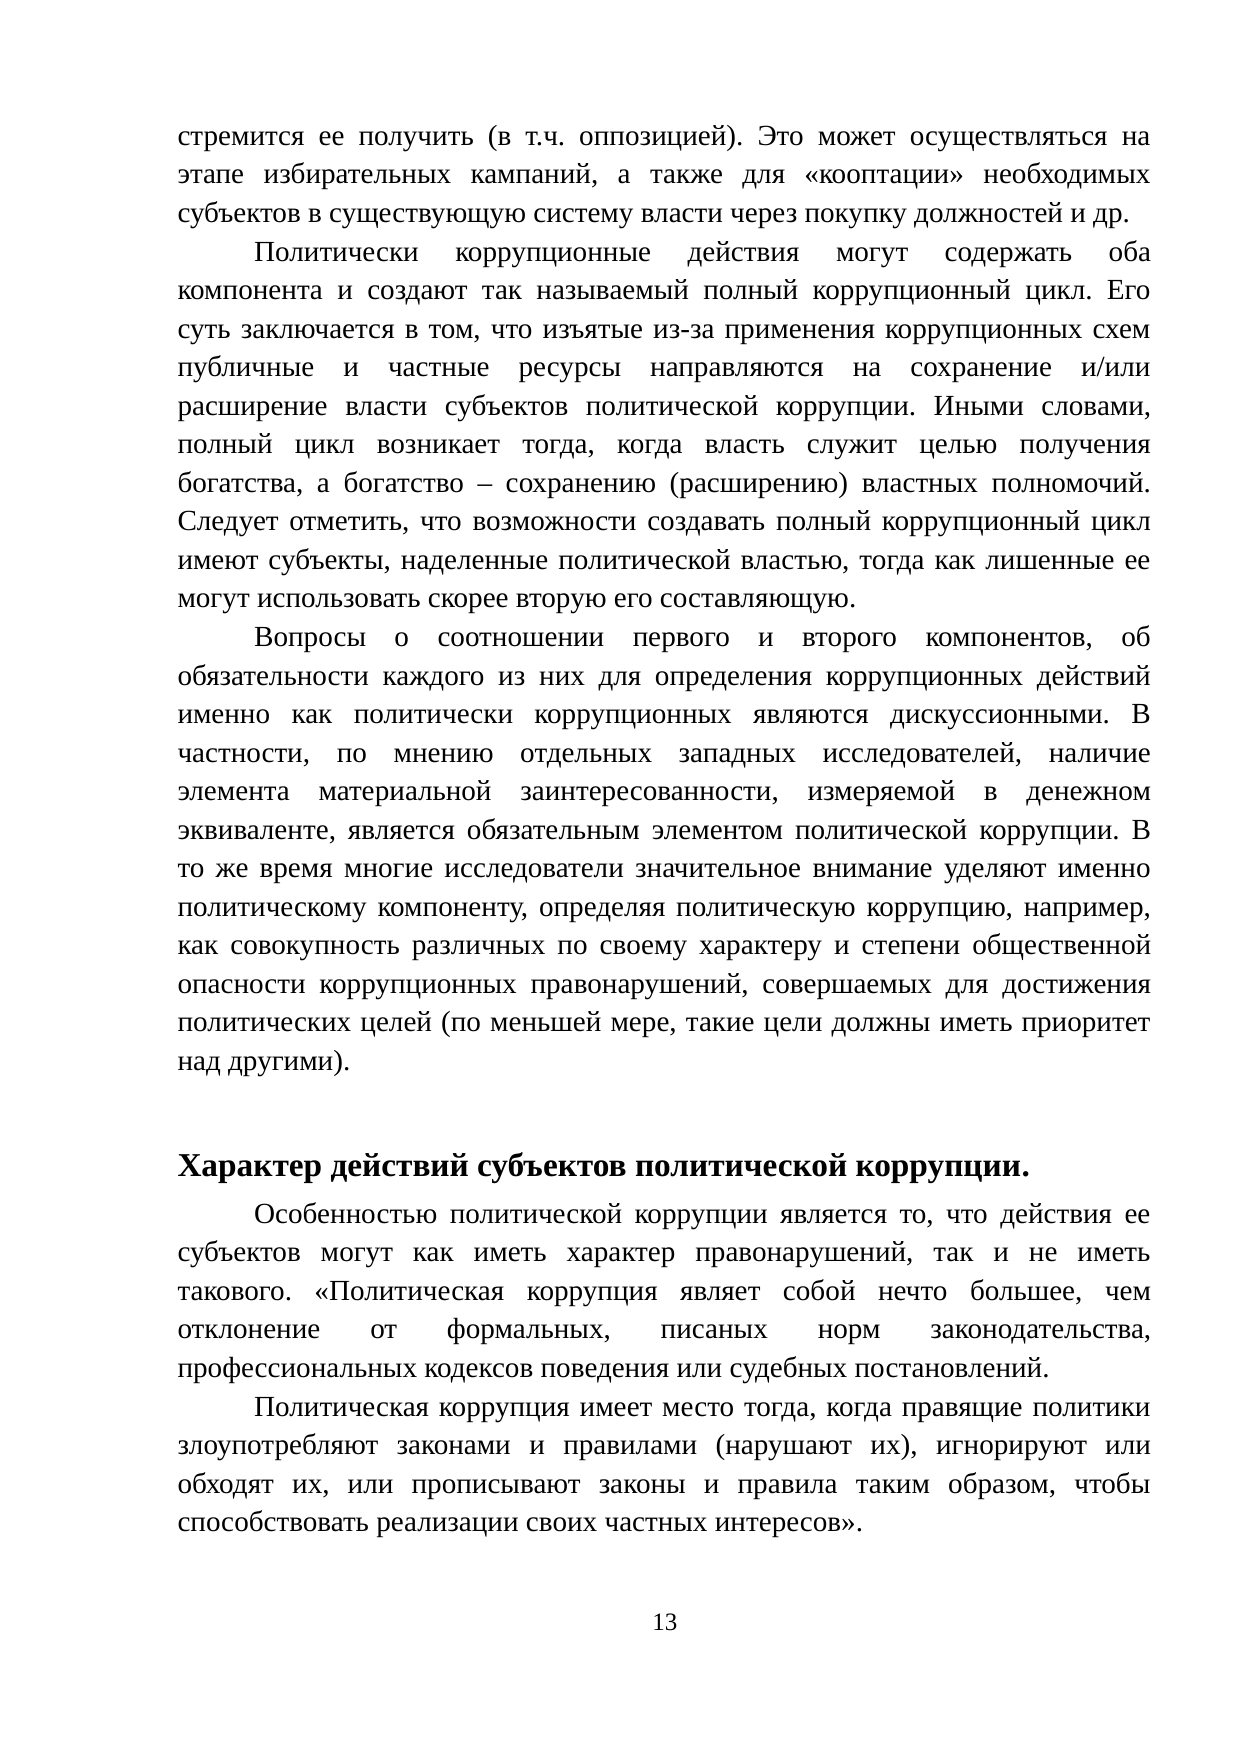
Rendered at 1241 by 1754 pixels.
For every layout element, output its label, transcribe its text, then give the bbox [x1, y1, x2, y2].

text Особенностью политической коррупции является то, что действия ее субъектов могут как иметь характер правонарушений, так и не иметь такового. «Политическая коррупция являет собой нечто большее, чем отклонение от формальных, писаных норм законодательства, профессиональных кодексов поведения или судебных постановлений. [177, 1196, 1152, 1384]
text Вопросы о соотношении первого и второго компонентов, об обязательности каждого из них для определения коррупционных действий именно как политически коррупционных являются дискуссионными. В частности, по мнению отдельных западных исследователей, наличие элемента материальной заинтересованности, измеряемой в денежном эквиваленте, является обязательным элементом политической коррупции. В то же время многие исследователи значительное внимание уделяют именно политическому компоненту, определяя политическую коррупцию, например, как совокупность различных по своему характеру и степени общественной опасности коррупционных правонарушений, совершаемых для достижения политических целей (по меньшей мере, такие цели должны иметь приоритет над другими). [177, 619, 1152, 1077]
text Политическая коррупция имеет место тогда, когда правящие политики злоупотребляют законами и правилами (нарушают их), игнорируют или обходят их, или прописывают законы и правила таким образом, чтобы способствовать реализации своих частных интересов». [177, 1389, 1152, 1538]
subtitle Характер действий субъектов политической коррупции. [177, 1145, 1152, 1183]
text Политически коррупционные действия могут содержать оба компонента и создают так называемый полный коррупционный цикл. Его суть заключается в том, что изъятые из-за применения коррупционных схем публичные и частные ресурсы направляются на сохранение и/или расширение власти субъектов политической коррупции. Иными словами, полный цикл возникает тогда, когда власть служит целью получения богатства, а богатство – сохранению (расширению) властных полномочий. Следует отметить, что возможности создавать полный коррупционный цикл имеют субъекты, наделенные политической властью, тогда как лишенные ее могут использовать скорее вторую его составляющую. [177, 234, 1152, 614]
text стремится ее получить (в т.ч. оппозицией). Это может осуществляться на этапе избирательных кампаний, а также для «кооптации» необходимых субъектов в существующую систему власти через покупку должностей и др. [177, 118, 1152, 229]
